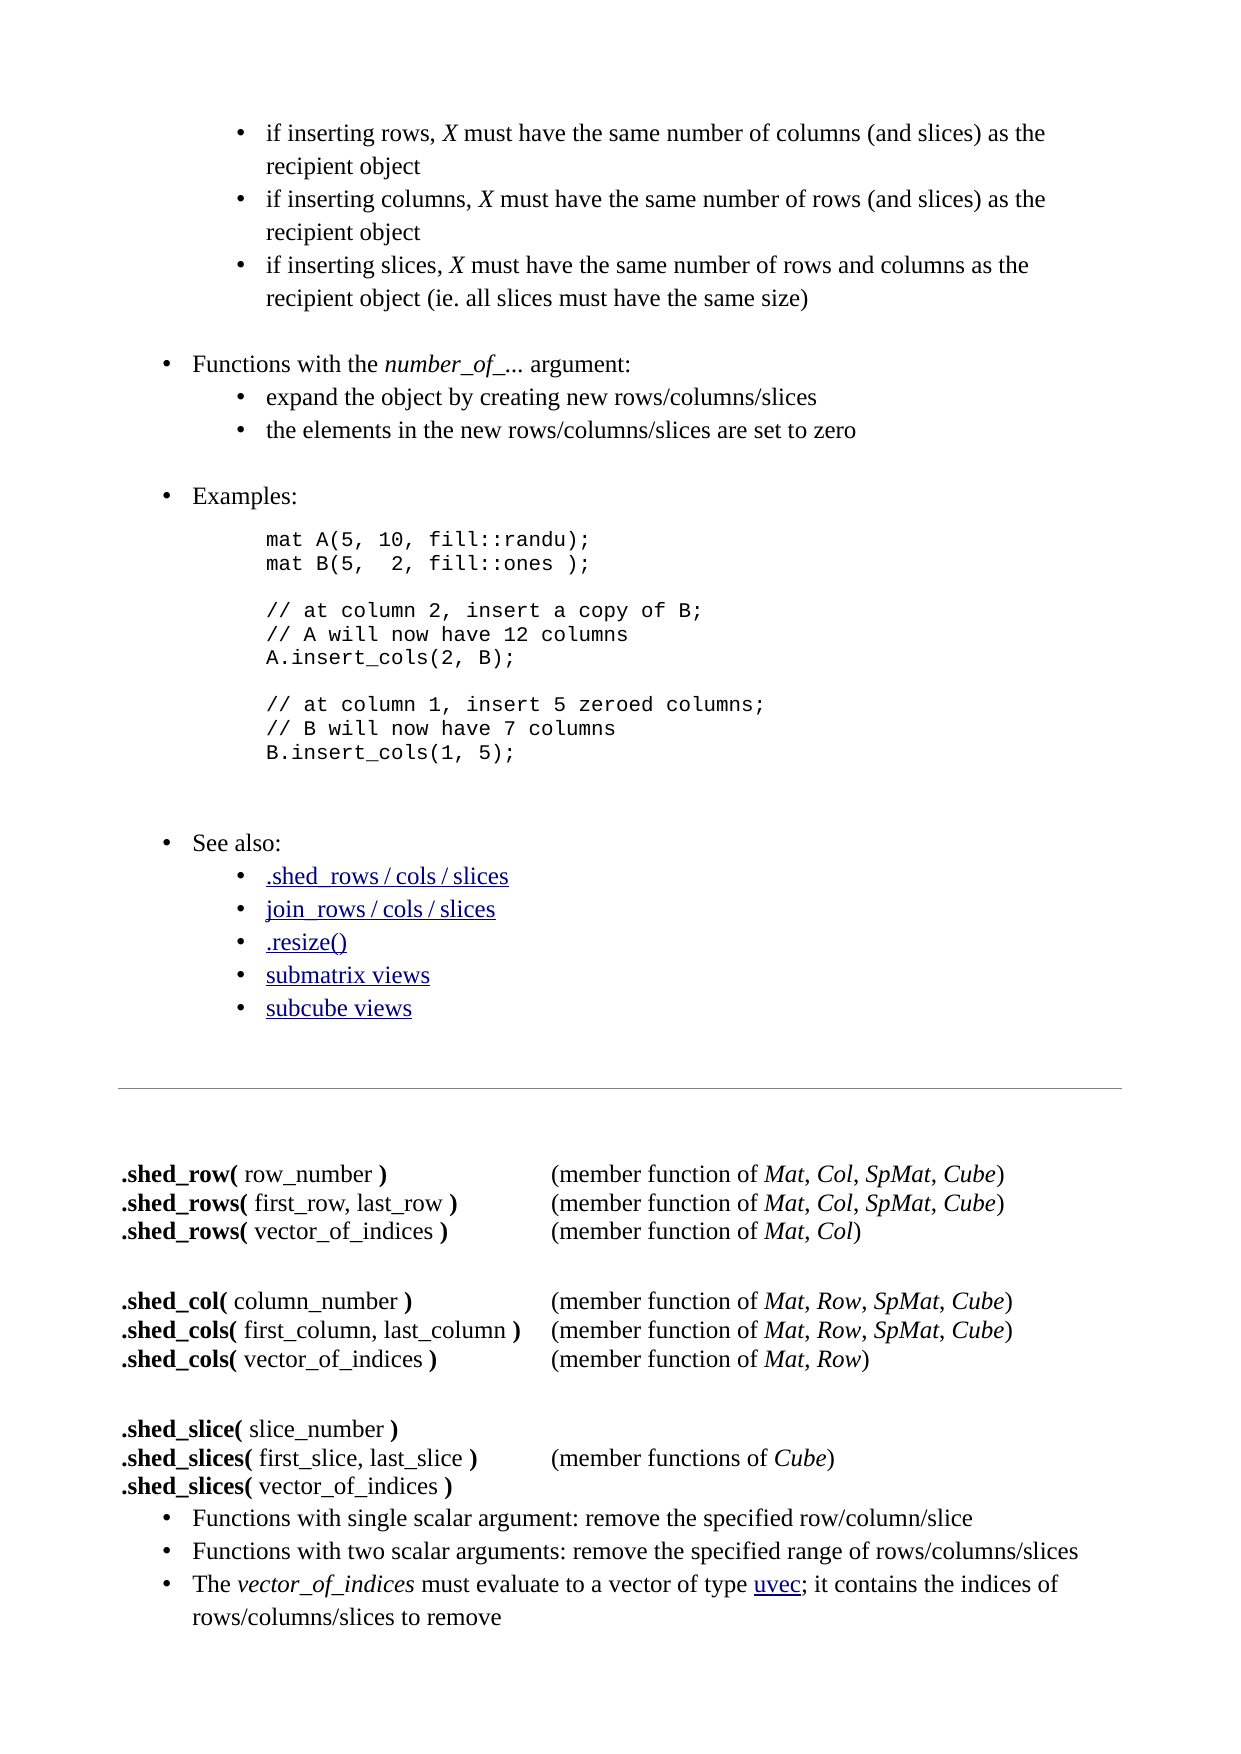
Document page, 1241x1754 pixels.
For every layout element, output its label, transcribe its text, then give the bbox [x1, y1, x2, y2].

table_cell (member function of Mat, Row, SpMat, Cube) (member function of Mat, Row, SpMat, Cube) (member function of Mat, Row) [548, 1283, 1028, 1376]
list // at column 2, insert a copy of B; [236, 600, 1122, 623]
table_cell [118, 1376, 532, 1411]
table_header (member function of Mat, Col, SpMat, Cube) (member function of Mat, Col, SpMat, Cube) (member function of Mat, Col) [548, 1156, 1028, 1248]
list expand the object by creating new rows/columns/slices [236, 382, 1122, 411]
list // B will now have 7 columns [236, 718, 1122, 742]
table_header [532, 1156, 548, 1248]
list A.insert_cols(2, B); [236, 647, 1122, 671]
table_cell [532, 1248, 1028, 1283]
list mat A(5, 10, fill::randu); [236, 529, 1122, 553]
table_cell (member functions of Cube) [548, 1411, 1028, 1503]
table_cell [532, 1411, 548, 1503]
list .resize() [236, 927, 1122, 956]
list if inserting columns, X must have the same number of rows (and slices) as the recipient object [236, 184, 1122, 246]
list if inserting rows, X must have the same number of columns (and slices) as the recipient object [236, 118, 1122, 180]
list The vector_of_indices must evaluate to a vector of type uvec; it contains the indices of rows/columns/slices to remove [162, 1569, 1122, 1631]
table_cell [532, 1376, 1028, 1411]
list submatrix views [236, 960, 1122, 989]
list the elements in the new rows/columns/slices are set to zero [236, 415, 1122, 444]
list mat B(5, 2, fill::ones ); [236, 553, 1122, 576]
list // at column 1, insert 5 zeroed columns; [236, 694, 1122, 718]
list B.insert_cols(1, 5); [236, 742, 1122, 765]
list Functions with single scalar argument: remove the specified row/column/slice [162, 1503, 1122, 1532]
list Functions with two scalar arguments: remove the specified range of rows/columns/slices [162, 1536, 1122, 1565]
list if inserting slices, X must have the same number of rows and columns as the recipient object (ie. all slices must have the same size) [236, 250, 1122, 312]
list Examples: [162, 481, 1122, 510]
list .shed_rows / cols / slices [236, 861, 1122, 890]
table_cell [118, 1248, 532, 1283]
list join_rows / cols / slices [236, 894, 1122, 923]
table_cell .shed_col( column_number ) .shed_cols( first_column, last_column ) .shed_cols( vector_of_indices ) [118, 1283, 532, 1376]
table_header .shed_row( row_number ) .shed_rows( first_row, last_row ) .shed_rows( vector_of_indices ) [118, 1156, 532, 1248]
table_cell .shed_slice( slice_number ) .shed_slices( first_slice, last_slice ) .shed_slices( vector_of_indices ) [118, 1411, 532, 1503]
list Functions with the number_of_... argument: [162, 349, 1122, 378]
list subcube views [236, 993, 1122, 1022]
list // A will now have 12 columns [236, 623, 1122, 647]
list See also: [162, 828, 1122, 857]
table_cell [532, 1283, 548, 1376]
